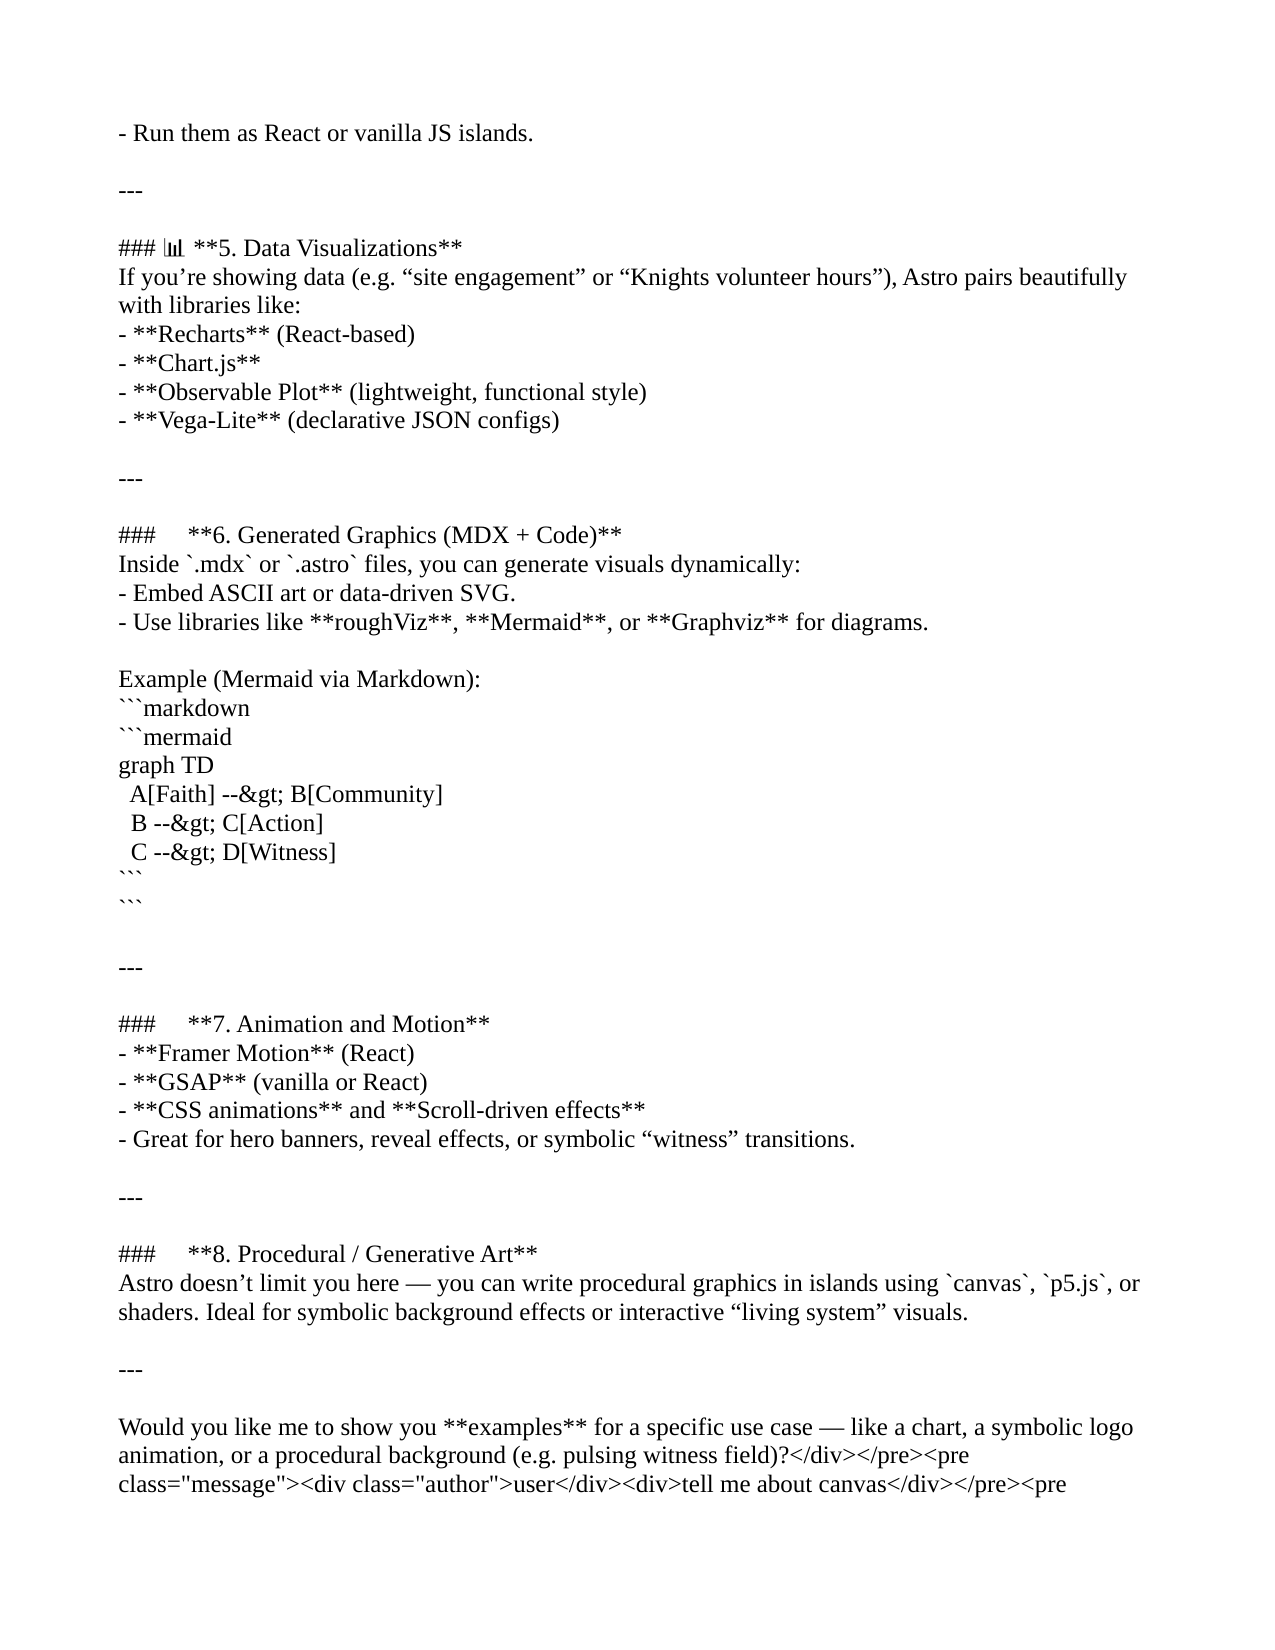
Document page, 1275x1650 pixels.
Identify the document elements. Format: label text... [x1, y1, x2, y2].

text ``` [118, 866, 1157, 894]
text - Use libraries like **roughViz**, **Mermaid**, or **Graphviz** for diagrams. [118, 607, 1157, 636]
text - **CSS animations** and **Scroll-driven effects** [118, 1096, 1157, 1124]
text Example (Mermaid via Markdown): [118, 664, 1157, 693]
text --- [118, 176, 1157, 204]
text C --&gt; D[Witness] [118, 837, 1157, 866]
text Inside `.mdx` or `.astro` files, you can generate visuals dynamically: [118, 549, 1157, 578]
text --- [118, 952, 1157, 981]
text If you’re showing data (e.g. “site engagement” or “Knights volunteer hours”), Astro pairs beautifully with libraries like: [118, 262, 1157, 319]
text - **Recharts** (React-based) [118, 319, 1157, 348]
text ### 💫 **7. Animation and Motion** [118, 1009, 1157, 1038]
text Astro doesn’t limit you here — you can write procedural graphics in islands using `canvas`, `p5.js`, or shaders. Ideal for symbolic background effects or interactive “living system” visuals. [118, 1268, 1157, 1326]
text ```markdown [118, 693, 1157, 722]
text - **Vega-Lite** (declarative JSON configs) [118, 406, 1157, 434]
text - **Framer Motion** (React) [118, 1038, 1157, 1067]
text ```mermaid [118, 722, 1157, 751]
text ### 🧠 **8. Procedural / Generative Art** [118, 1239, 1157, 1268]
text graph TD [118, 751, 1157, 779]
text A[Faith] --&gt; B[Community] [118, 779, 1157, 808]
text - Run them as React or vanilla JS islands. [118, 118, 1157, 147]
text --- [118, 463, 1157, 492]
text - Great for hero banners, reveal effects, or symbolic “witness” transitions. [118, 1124, 1157, 1153]
text - **GSAP** (vanilla or React) [118, 1067, 1157, 1096]
text - Embed ASCII art or data-driven SVG. [118, 578, 1157, 607]
text --- [118, 1354, 1157, 1383]
text ### 📊 **5. Data Visualizations** [118, 233, 1157, 262]
text ### ✨ **6. Generated Graphics (MDX + Code)** [118, 521, 1157, 549]
text --- [118, 1182, 1157, 1211]
text Would you like me to show you **examples** for a specific use case — like a chart, a symbolic logo animation, or a procedural background (e.g. pulsing witness field)?</div></pre><pre class="message"><div class="author">user</div><div>tell me about canvas</div></pre><pre [118, 1412, 1157, 1498]
text - **Observable Plot** (lightweight, functional style) [118, 377, 1157, 406]
text ``` [118, 894, 1157, 923]
text - **Chart.js** [118, 348, 1157, 377]
text B --&gt; C[Action] [118, 808, 1157, 837]
